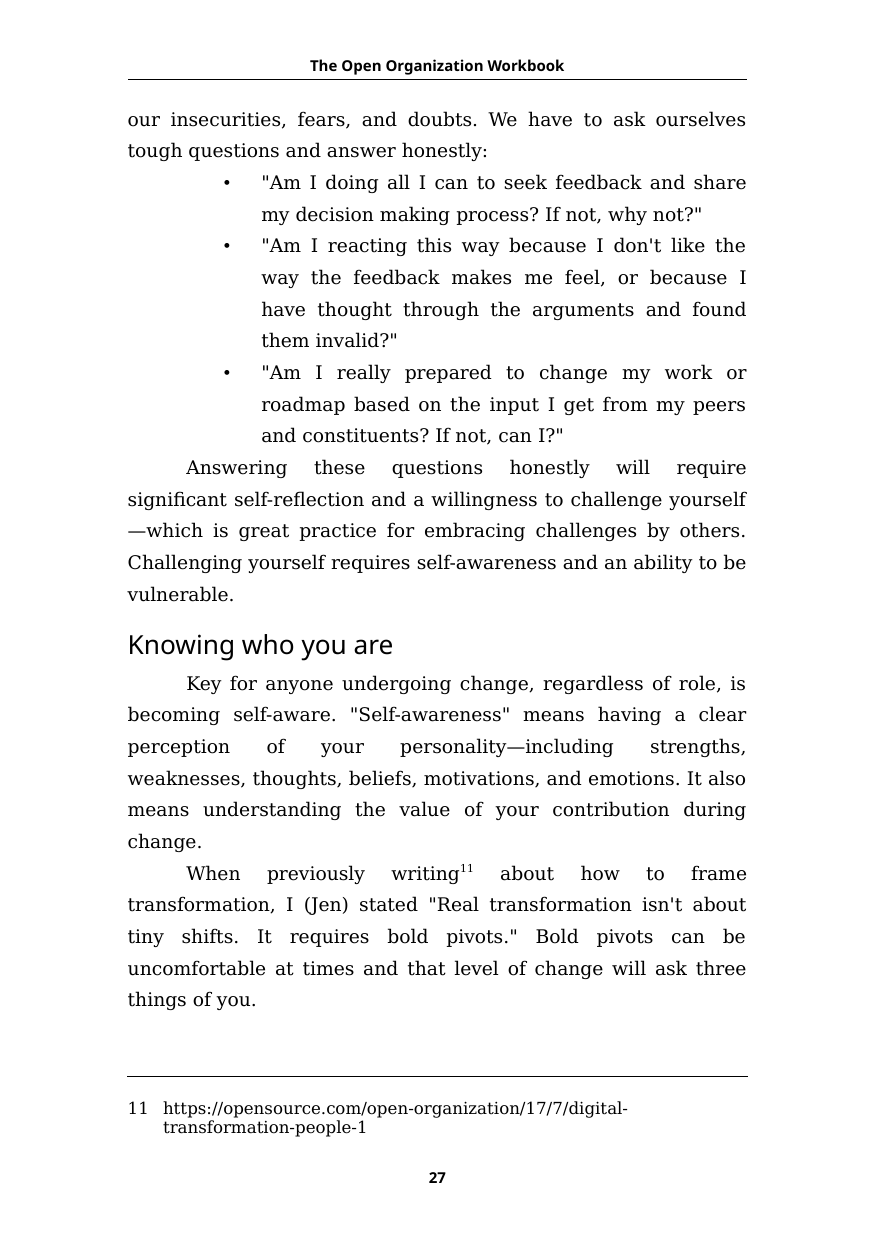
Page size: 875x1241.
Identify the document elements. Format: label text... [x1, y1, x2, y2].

list "Am I doing all I can to seek feedback and share my decision making process? If not, why not?" [223, 172, 747, 226]
text Answering these questions honestly will require significant self-reflection and a willingness to challenge yourself—which is great practice for embracing challenges by others. Challenging yourself requires self-awareness and an ability to be vulnerable. [127, 457, 747, 606]
text When previously writing about how to frame transformation, I (Jen) stated "Real transformation isn't about tiny shifts. It requires bold pivots." Bold pivots can be uncomfortable at times and that level of change will ask three things of you. [127, 863, 747, 1011]
subtitle Knowing who you are [127, 630, 747, 660]
text Key for anyone undergoing change, regardless of role, is becoming self-aware. "Self-awareness" means having a clear perception of your personality—including strengths, weaknesses, thoughts, beliefs, motivations, and emotions. It also means understanding the value of your contribution during change. [127, 673, 747, 853]
text https://opensource.com/open-organization/17/7/digital-transformation-people-1 [127, 1099, 747, 1138]
list "Am I really prepared to change my work or roadmap based on the input I get from my peers and constituents? If not, can I?" [223, 362, 747, 447]
text our insecurities, fears, and doubts. We have to ask ourselves tough questions and answer honestly: [127, 109, 747, 162]
list "Am I reacting this way because I don't like the way the feedback makes me feel, or because I have thought through the arguments and found them invalid?" [223, 235, 747, 352]
